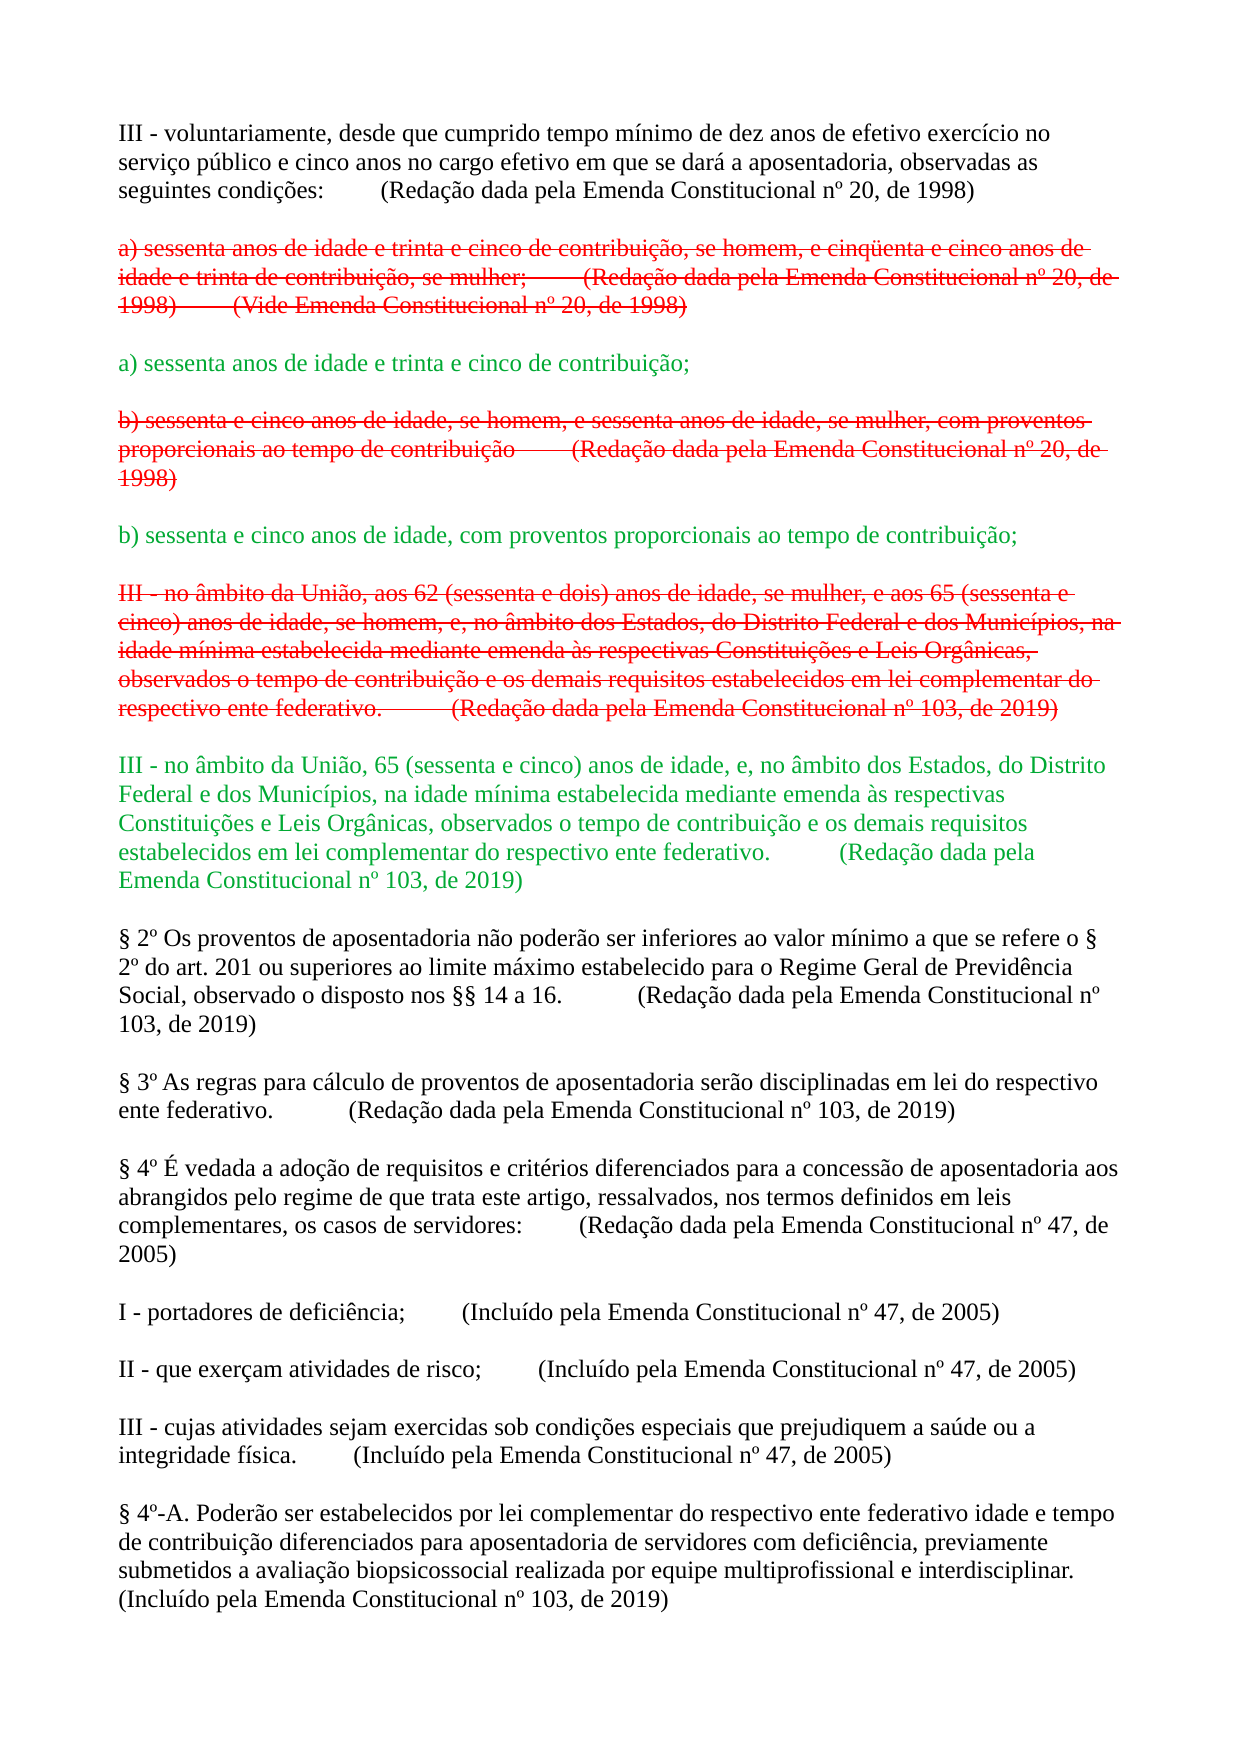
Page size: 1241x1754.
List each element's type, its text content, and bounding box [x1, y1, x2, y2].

text § 3º As regras para cálculo de proventos de aposentadoria serão disciplinadas em lei do respectivo ente federativo. (Redação dada pela Emenda Constitucional nº 103, de 2019) [118, 1067, 1122, 1124]
text § 2º Os proventos de aposentadoria não poderão ser inferiores ao valor mínimo a que se refere o § 2º do art. 201 ou superiores ao limite máximo estabelecido para o Regime Geral de Previdência Social, observado o disposto nos §§ 14 a 16. (Redação dada pela Emenda Constitucional nº 103, de 2019) [118, 923, 1122, 1038]
text II - que exerçam atividades de risco; (Incluído pela Emenda Constitucional nº 47, de 2005) [118, 1354, 1122, 1383]
text b) sessenta e cinco anos de idade, com proventos proporcionais ao tempo de contribuição; [118, 521, 1122, 549]
text I - portadores de deficiência; (Incluído pela Emenda Constitucional nº 47, de 2005) [118, 1297, 1122, 1326]
text a) sessenta anos de idade e trinta e cinco de contribuição; [118, 348, 1122, 377]
text III - no âmbito da União, 65 (sessenta e cinco) anos de idade, e, no âmbito dos Estados, do Distrito Federal e dos Municípios, na idade mínima estabelecida mediante emenda às respectivas Constituições e Leis Orgânicas, observados o tempo de contribuição e os demais requisitos estabelecidos em lei complementar do respectivo ente federativo. (Redação dada pela Emenda Constitucional nº 103, de 2019) [118, 751, 1122, 894]
text III - voluntariamente, desde que cumprido tempo mínimo de dez anos de efetivo exercício no serviço público e cinco anos no cargo efetivo em que se dará a aposentadoria, observadas as seguintes condições: (Redação dada pela Emenda Constitucional nº 20, de 1998) [118, 118, 1122, 204]
text III - no âmbito da União, aos 62 (sessenta e dois) anos de idade, se mulher, e aos 65 (sessenta e cinco) anos de idade, se homem, e, no âmbito dos Estados, do Distrito Federal e dos Municípios, na idade mínima estabelecida mediante emenda às respectivas Constituições e Leis Orgânicas, observados o tempo de contribuição e os demais requisitos estabelecidos em lei complementar do respectivo ente federativo. (Redação dada pela Emenda Constitucional nº 103, de 2019) [118, 578, 1122, 722]
text b) sessenta e cinco anos de idade, se homem, e sessenta anos de idade, se mulher, com proventos proporcionais ao tempo de contribuição (Redação dada pela Emenda Constitucional nº 20, de 1998) [118, 406, 1122, 492]
text a) sessenta anos de idade e trinta e cinco de contribuição, se homem, e cinqüenta e cinco anos de idade e trinta de contribuição, se mulher; (Redação dada pela Emenda Constitucional nº 20, de 1998) (Vide Emenda Constitucional nº 20, de 1998) [118, 233, 1122, 319]
text § 4º É vedada a adoção de requisitos e critérios diferenciados para a concessão de aposentadoria aos abrangidos pelo regime de que trata este artigo, ressalvados, nos termos definidos em leis complementares, os casos de servidores: (Redação dada pela Emenda Constitucional nº 47, de 2005) [118, 1153, 1122, 1268]
text III - cujas atividades sejam exercidas sob condições especiais que prejudiquem a saúde ou a integridade física. (Incluído pela Emenda Constitucional nº 47, de 2005) [118, 1412, 1122, 1469]
text § 4º-A. Poderão ser estabelecidos por lei complementar do respectivo ente federativo idade e tempo de contribuição diferenciados para aposentadoria de servidores com deficiência, previamente submetidos a avaliação biopsicossocial realizada por equipe multiprofissional e interdisciplinar. (Incluído pela Emenda Constitucional nº 103, de 2019) [118, 1498, 1122, 1613]
